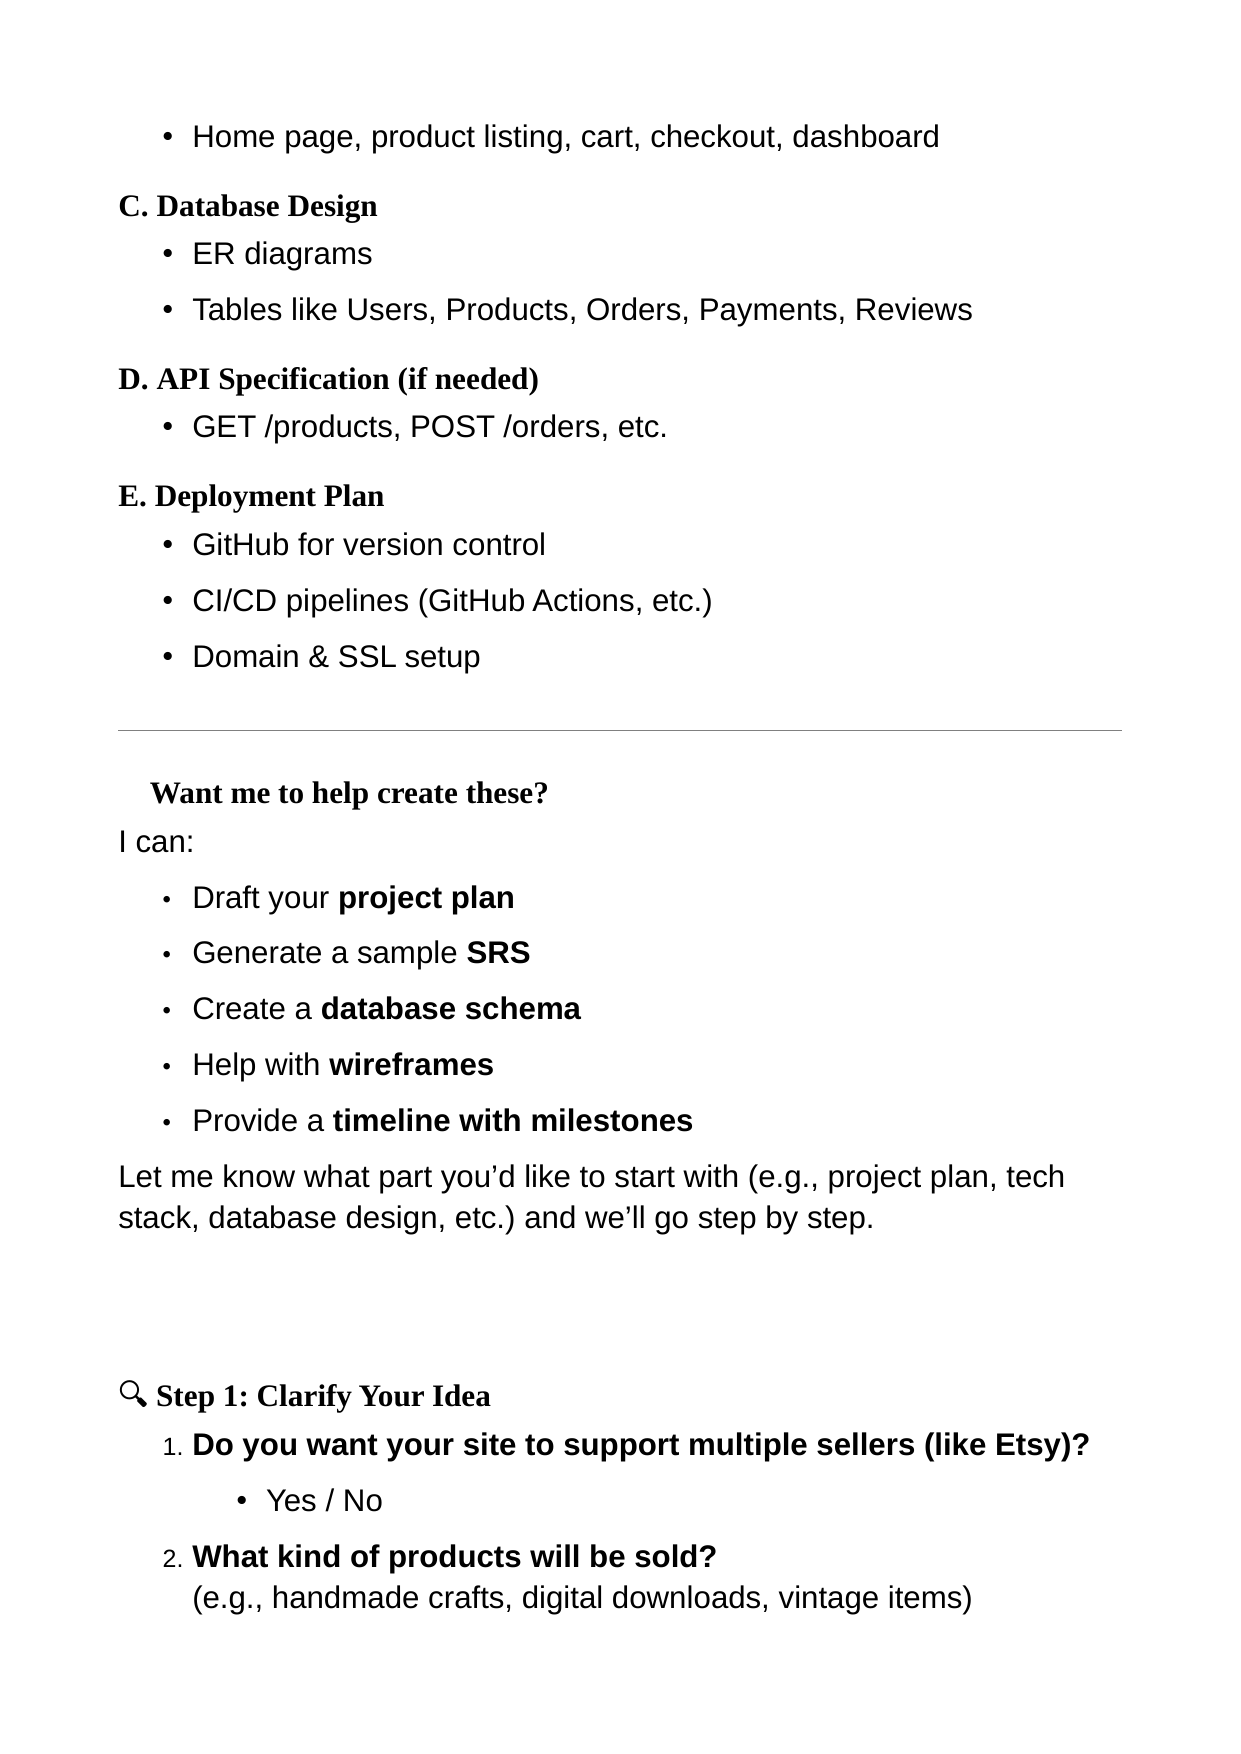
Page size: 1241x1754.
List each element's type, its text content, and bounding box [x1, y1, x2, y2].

list Help with wireframes [162, 1046, 1122, 1082]
subtitle E. Deployment Plan [118, 477, 1122, 513]
list Domain & SSL setup [162, 638, 1122, 674]
subtitle D. API Specification (if needed) [118, 360, 1122, 396]
list Generate a sample SRS [162, 934, 1122, 970]
text I can: [118, 823, 1122, 859]
list What kind of products will be sold? (e.g., handmade crafts, digital downloads, vintage items) [162, 1538, 1122, 1615]
list Tables like Users, Products, Orders, Payments, Reviews [162, 291, 1122, 327]
list Yes / No [236, 1482, 1122, 1518]
list CI/CD pipelines (GitHub Actions, etc.) [162, 582, 1122, 618]
list GET /products, POST /orders, etc. [162, 408, 1122, 444]
list Do you want your site to support multiple sellers (like Etsy)? [162, 1426, 1122, 1462]
list ER diagrams [162, 235, 1122, 271]
list GitHub for version control [162, 526, 1122, 562]
list Draft your project plan [162, 879, 1122, 914]
subtitle 🔍 Step 1: Clarify Your Idea [118, 1377, 1122, 1413]
list Create a database schema [162, 990, 1122, 1026]
list Provide a timeline with milestones [162, 1102, 1122, 1138]
list Home page, product listing, cart, checkout, dashboard [162, 118, 1122, 154]
subtitle C. Database Design [118, 187, 1122, 223]
text Let me know what part you’d like to start with (e.g., project plan, tech stack, database design, etc.) and we’ll go step by step. [118, 1158, 1122, 1235]
subtitle 🔧 Want me to help create these? [118, 774, 1122, 810]
